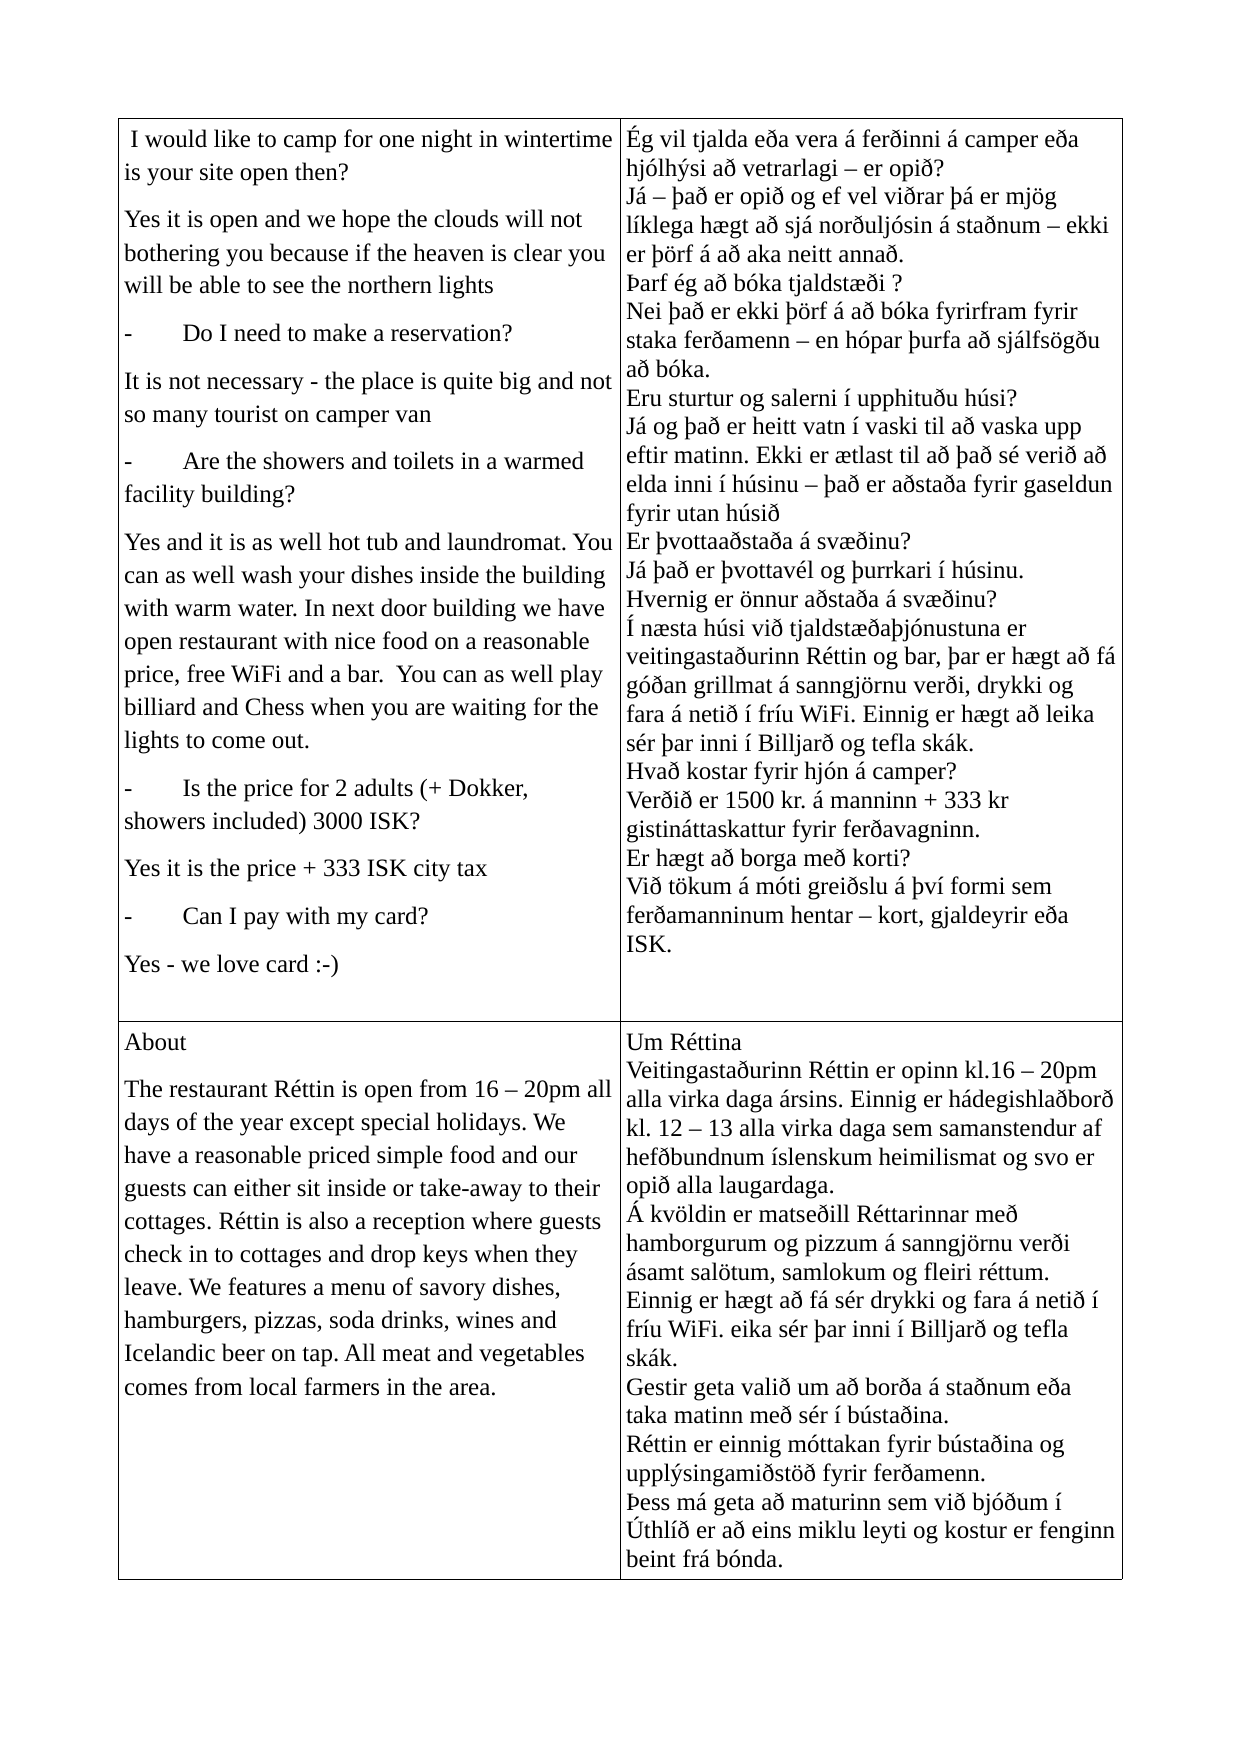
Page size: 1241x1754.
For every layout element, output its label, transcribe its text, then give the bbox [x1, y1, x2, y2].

table_cell About The restaurant Réttin is open from 16 – 20pm all days of the year except special holidays. We have a reasonable priced simple food and our guests can either sit inside or take-away to their cottages. Réttin is also a reception where guests check in to cottages and drop keys when they leave. We features a menu of savory dishes, hamburgers, pizzas, soda drinks, wines and Icelandic beer on tap. All meat and vegetables comes from local farmers in the area. [119, 1022, 620, 1579]
table_cell Ég vil tjalda eða vera á ferðinni á camper eða hjólhýsi að vetrarlagi – er opið? Já – það er opið og ef vel viðrar þá er mjög líklega hægt að sjá norðuljósin á staðnum – ekki er þörf á að aka neitt annað. Þarf ég að bóka tjaldstæði ? Nei það er ekki þörf á að bóka fyrirfram fyrir staka ferðamenn – en hópar þurfa að sjálfsögðu að bóka. Eru sturtur og salerni í upphituðu húsi? Já og það er heitt vatn í vaski til að vaska upp eftir matinn. Ekki er ætlast til að það sé verið að elda inni í húsinu – það er aðstaða fyrir gaseldun fyrir utan húsið Er þvottaaðstaða á svæðinu? Já það er þvottavél og þurrkari í húsinu. Hvernig er önnur aðstaða á svæðinu? Í næsta húsi við tjaldstæðaþjónustuna er veitingastaðurinn Réttin og bar, þar er hægt að fá góðan grillmat á sanngjörnu verði, drykki og fara á netið í fríu WiFi. Einnig er hægt að leika sér þar inni í Billjarð og tefla skák. Hvað kostar fyrir hjón á camper? Verðið er 1500 kr. á manninn + 333 kr gistináttaskattur fyrir ferðavagninn. Er hægt að borga með korti? Við tökum á móti greiðslu á því formi sem ferðamanninum hentar – kort, gjaldeyrir eða ISK. [621, 119, 1122, 1021]
table_cell I would like to camp for one night in wintertime is your site open then? Yes it is open and we hope the clouds will not bothering you because if the heaven is clear you will be able to see the northern lights - Do I need to make a reservation? It is not necessary - the place is quite big and not so many tourist on camper van - Are the showers and toilets in a warmed facility building? Yes and it is as well hot tub and laundromat. You can as well wash your dishes inside the building with warm water. In next door building we have open restaurant with nice food on a reasonable price, free WiFi and a bar. You can as well play billiard and Chess when you are waiting for the lights to come out. - Is the price for 2 adults (+ Dokker, showers included) 3000 ISK? Yes it is the price + 333 ISK city tax - Can I pay with my card? Yes - we love card :-) [119, 119, 620, 1021]
table_cell Um Réttina Veitingastaðurinn Réttin er opinn kl.16 – 20pm alla virka daga ársins. Einnig er hádegishlaðborð kl. 12 – 13 alla virka daga sem samanstendur af hefðbundnum íslenskum heimilismat og svo er opið alla laugardaga. Á kvöldin er matseðill Réttarinnar með hamborgurum og pizzum á sanngjörnu verði ásamt salötum, samlokum og fleiri réttum. Einnig er hægt að fá sér drykki og fara á netið í fríu WiFi. eika sér þar inni í Billjarð og tefla skák. Gestir geta valið um að borða á staðnum eða taka matinn með sér í bústaðina. Réttin er einnig móttakan fyrir bústaðina og upplýsingamiðstöð fyrir ferðamenn. Þess má geta að maturinn sem við bjóðum í Úthlíð er að eins miklu leyti og kostur er fenginn beint frá bónda. [621, 1022, 1122, 1579]
